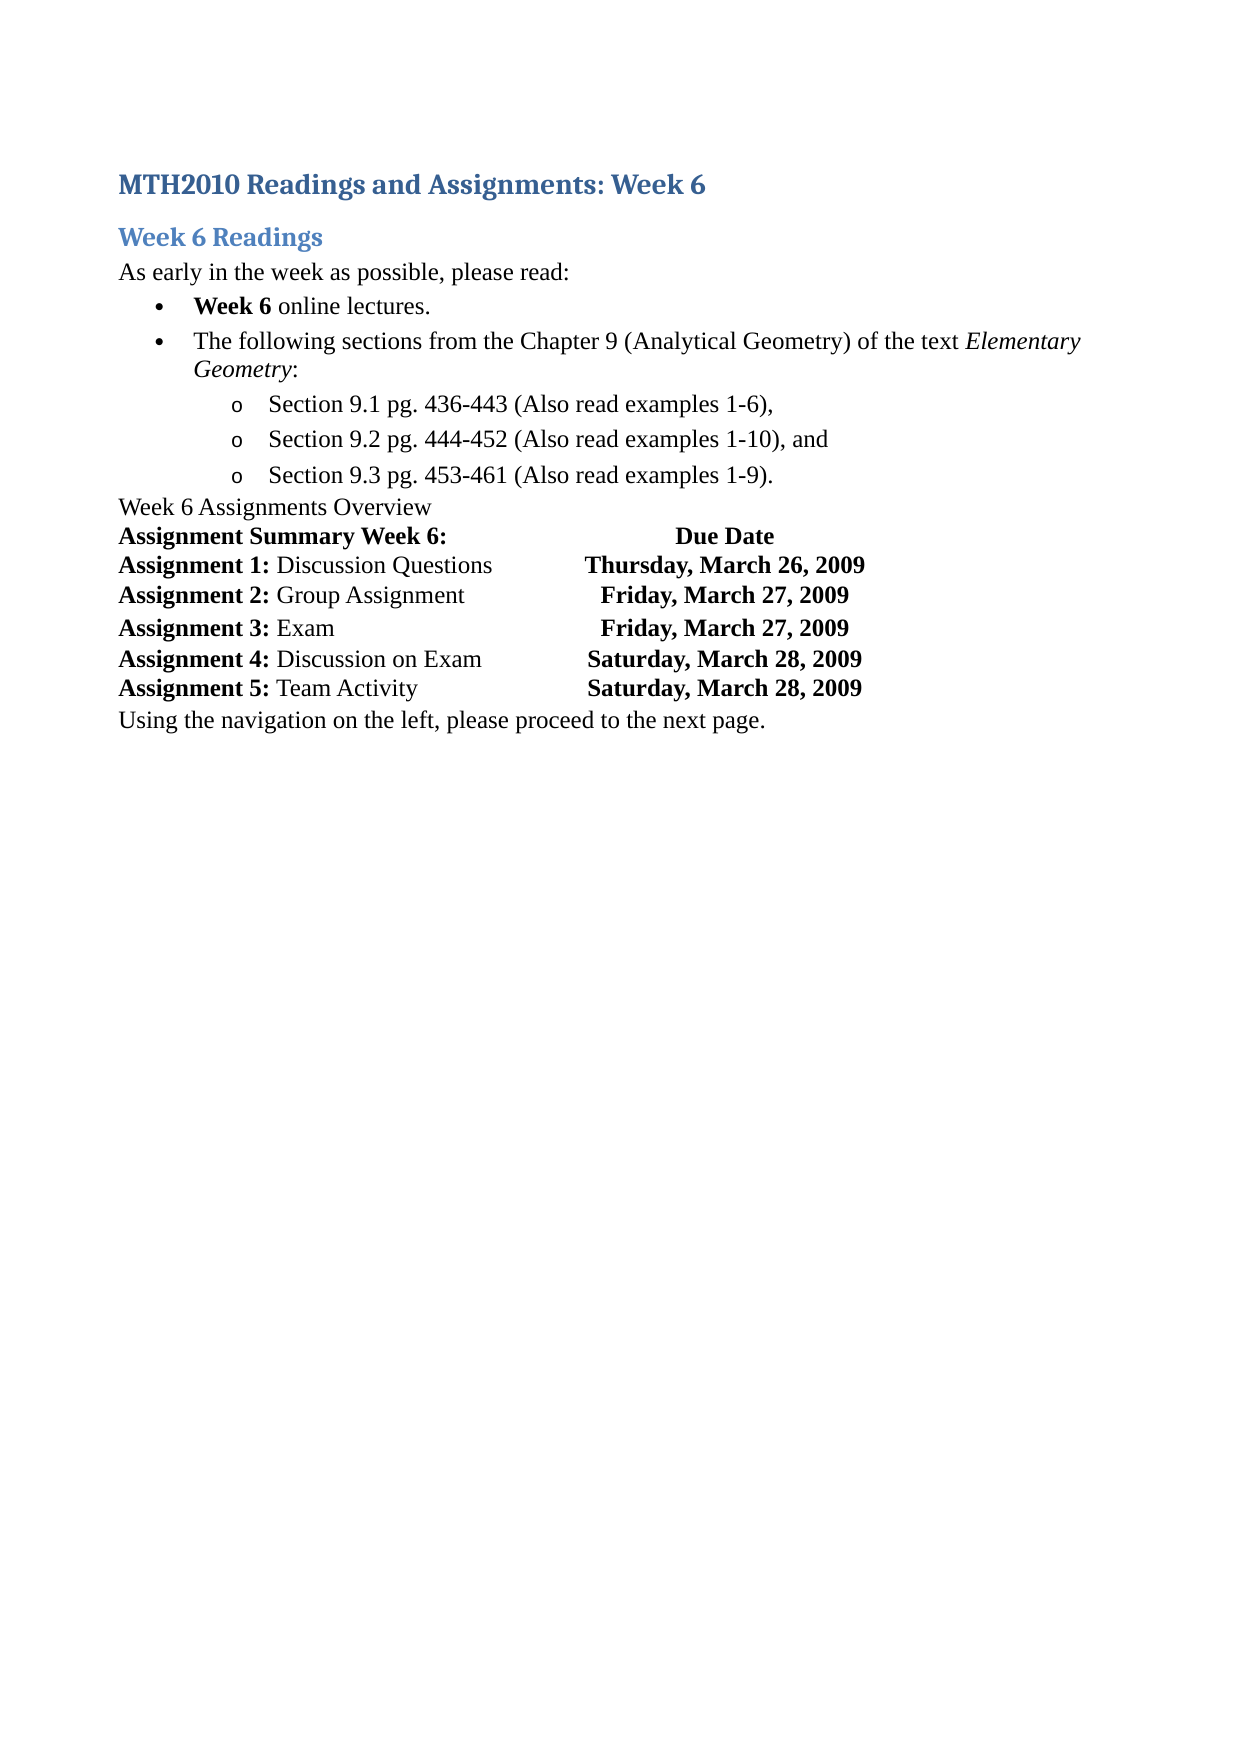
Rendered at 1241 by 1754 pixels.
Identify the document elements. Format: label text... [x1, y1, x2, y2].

list Section 9.2 pg. 444-452 (Also read examples 1-10), and [231, 424, 1122, 454]
subtitle MTH2010 Readings and Assignments: Week 6 [118, 168, 1122, 202]
subtitle Week 6 Readings [118, 222, 1122, 254]
table_cell Thursday, March 26, 2009 [583, 550, 867, 579]
list Week 6 online lectures. [156, 291, 1122, 320]
table_cell Saturday, March 28, 2009 [583, 673, 867, 702]
table_cell Assignment 4: Discussion on Exam [118, 644, 583, 673]
text As early in the week as possible, please read: [118, 257, 1122, 285]
table_cell Saturday, March 28, 2009 [583, 644, 867, 673]
table_cell Assignment 2: Group Assignment [118, 579, 583, 611]
text Using the navigation on the left, please proceed to the next page. [118, 705, 1122, 733]
table_cell Assignment 3: Exam [118, 611, 583, 644]
table_cell Friday, March 27, 2009 [583, 611, 867, 644]
table_header Due Date [583, 521, 867, 550]
table_cell Friday, March 27, 2009 [583, 579, 867, 611]
table_header Assignment Summary Week 6: [118, 521, 583, 550]
list The following sections from the Chapter 9 (Analytical Geometry) of the text Elementary Geometry: [156, 326, 1122, 383]
table_cell Assignment 5: Team Activity [118, 673, 583, 702]
list Section 9.3 pg. 453-461 (Also read examples 1-9). [231, 460, 1122, 489]
table_cell Assignment 1: Discussion Questions [118, 550, 583, 579]
list Section 9.1 pg. 436-443 (Also read examples 1-6), [231, 389, 1122, 419]
text Week 6 Assignments Overview [118, 492, 1122, 521]
